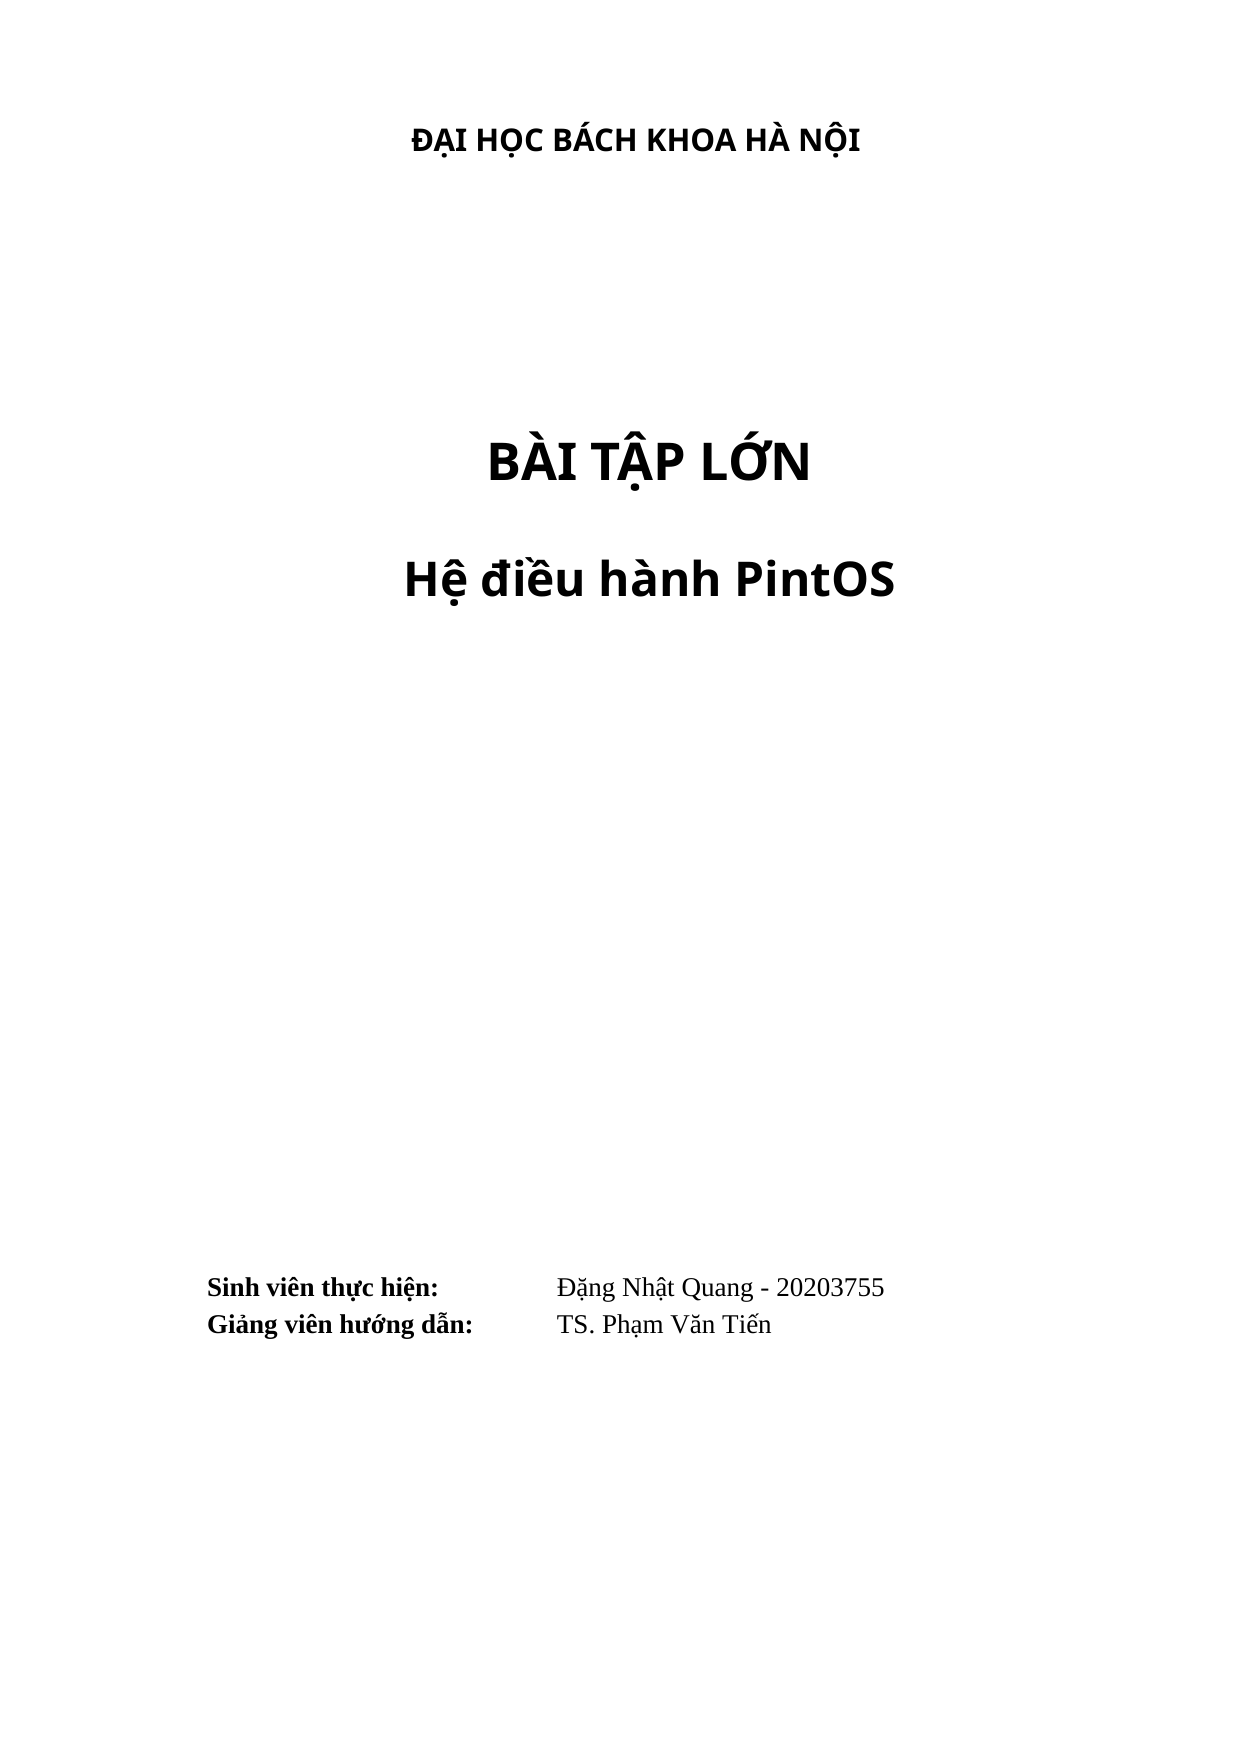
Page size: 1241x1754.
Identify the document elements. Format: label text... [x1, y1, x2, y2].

table_header Sinh viên thực hiện: [163, 1265, 545, 1302]
table_header Đặng Nhật Quang - 20203755 [545, 1265, 1103, 1302]
subtitle ĐẠI HỌC BÁCH KHOA HÀ NỘI [179, 118, 1092, 161]
table_cell Giảng viên hướng dẫn: [163, 1302, 545, 1339]
table_cell [163, 1340, 1103, 1601]
table_cell TS. Phạm Văn Tiến [545, 1302, 1103, 1339]
subtitle BÀI TẬP LỚN [207, 424, 1092, 495]
subtitle Hệ điều hành PintOS [207, 545, 1092, 611]
